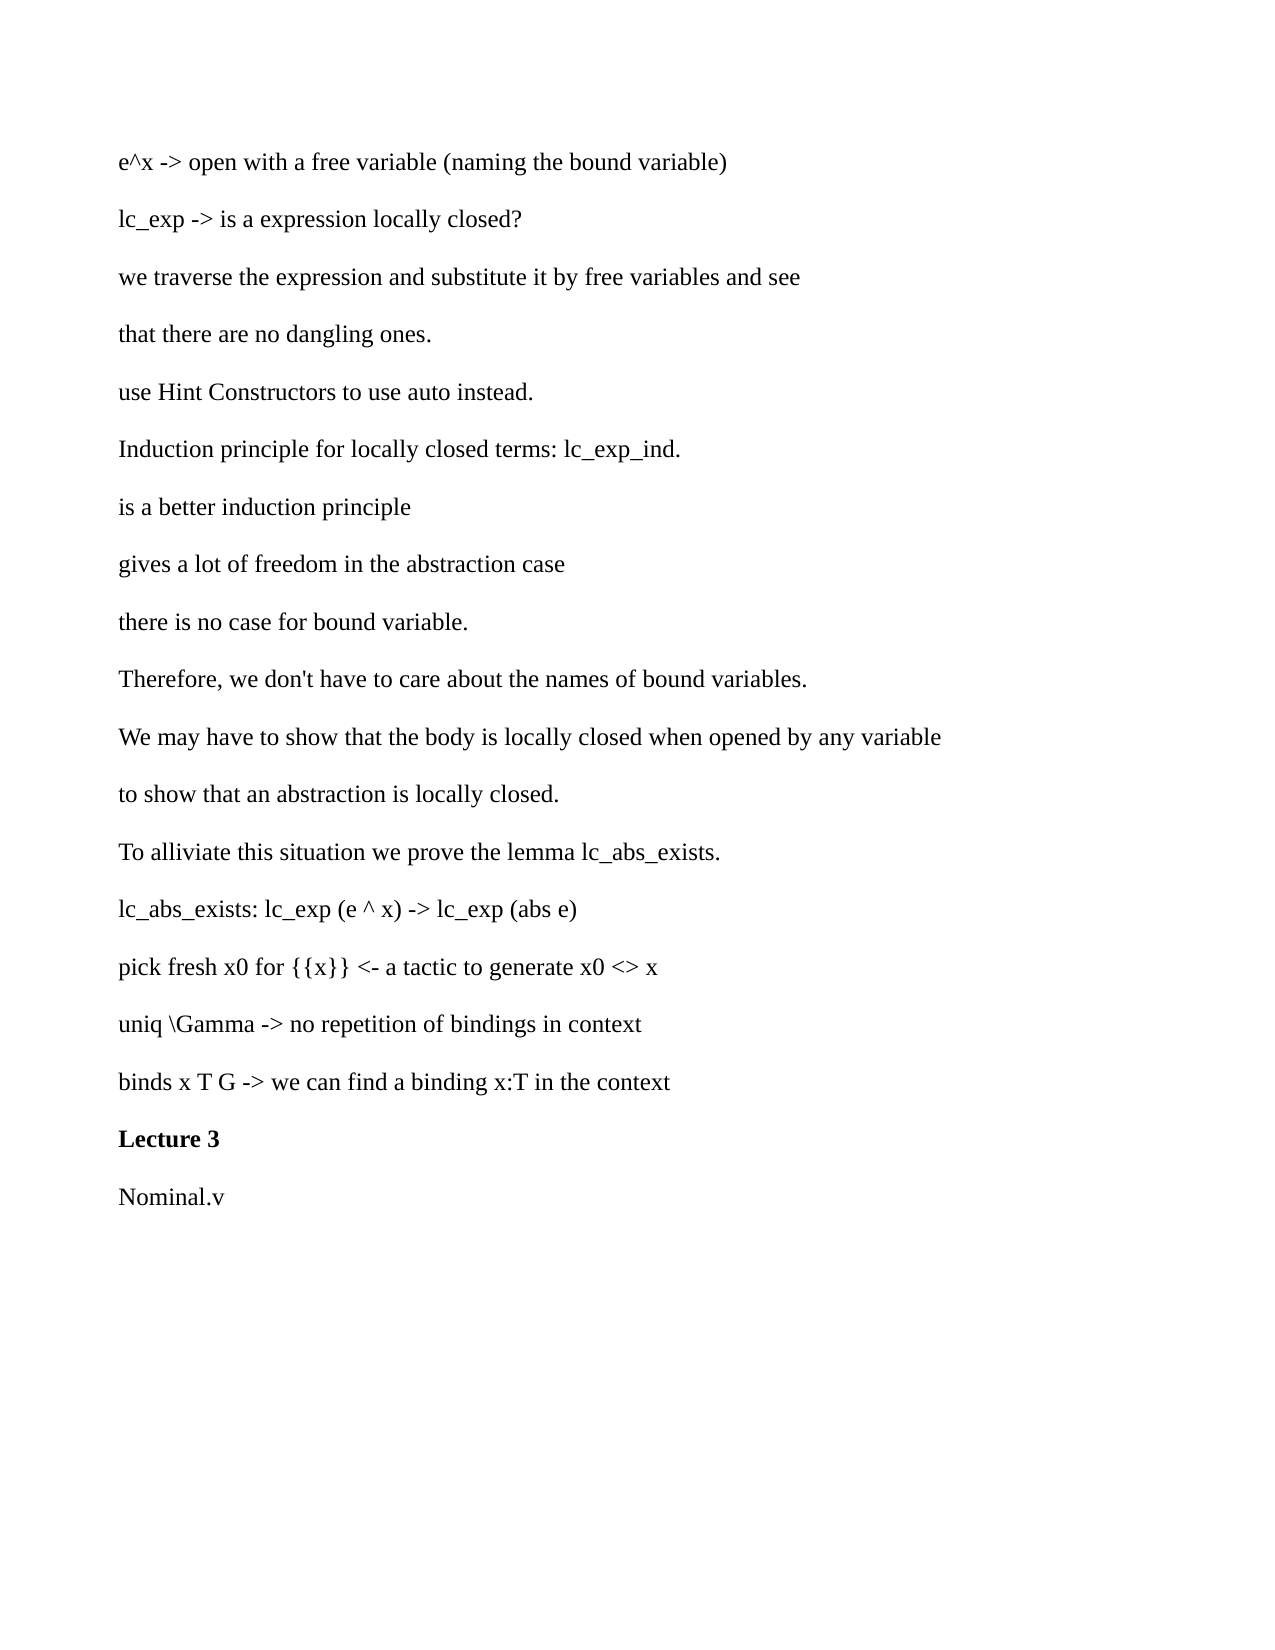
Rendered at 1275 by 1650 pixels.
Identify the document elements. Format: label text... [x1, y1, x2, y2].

text there is no case for bound variable. [118, 607, 1157, 636]
text To alliviate this situation we prove the lemma lc_abs_exists. [118, 837, 1157, 866]
text uniq \Gamma -> no repetition of bindings in context [118, 1009, 1157, 1038]
text gives a lot of freedom in the abstraction case [118, 549, 1157, 578]
text Induction principle for locally closed terms: lc_exp_ind. [118, 434, 1157, 463]
text We may have to show that the body is locally closed when opened by any variable [118, 722, 1157, 751]
text Nominal.v [118, 1182, 1157, 1211]
text that there are no dangling ones. [118, 319, 1157, 348]
text pick fresh x0 for {{x}} <- a tactic to generate x0 <> x [118, 952, 1157, 981]
text lc_exp -> is a expression locally closed? [118, 204, 1157, 233]
text we traverse the expression and substitute it by free variables and see [118, 262, 1157, 291]
text lc_abs_exists: lc_exp (e ^ x) -> lc_exp (abs e) [118, 894, 1157, 923]
text to show that an abstraction is locally closed. [118, 779, 1157, 808]
text e^x -> open with a free variable (naming the bound variable) [118, 147, 1157, 176]
text Therefore, we don't have to care about the names of bound variables. [118, 664, 1157, 693]
text use Hint Constructors to use auto instead. [118, 377, 1157, 406]
text binds x T G -> we can find a binding x:T in the context [118, 1067, 1157, 1096]
text is a better induction principle [118, 492, 1157, 521]
text Lecture 3 [118, 1124, 1157, 1153]
